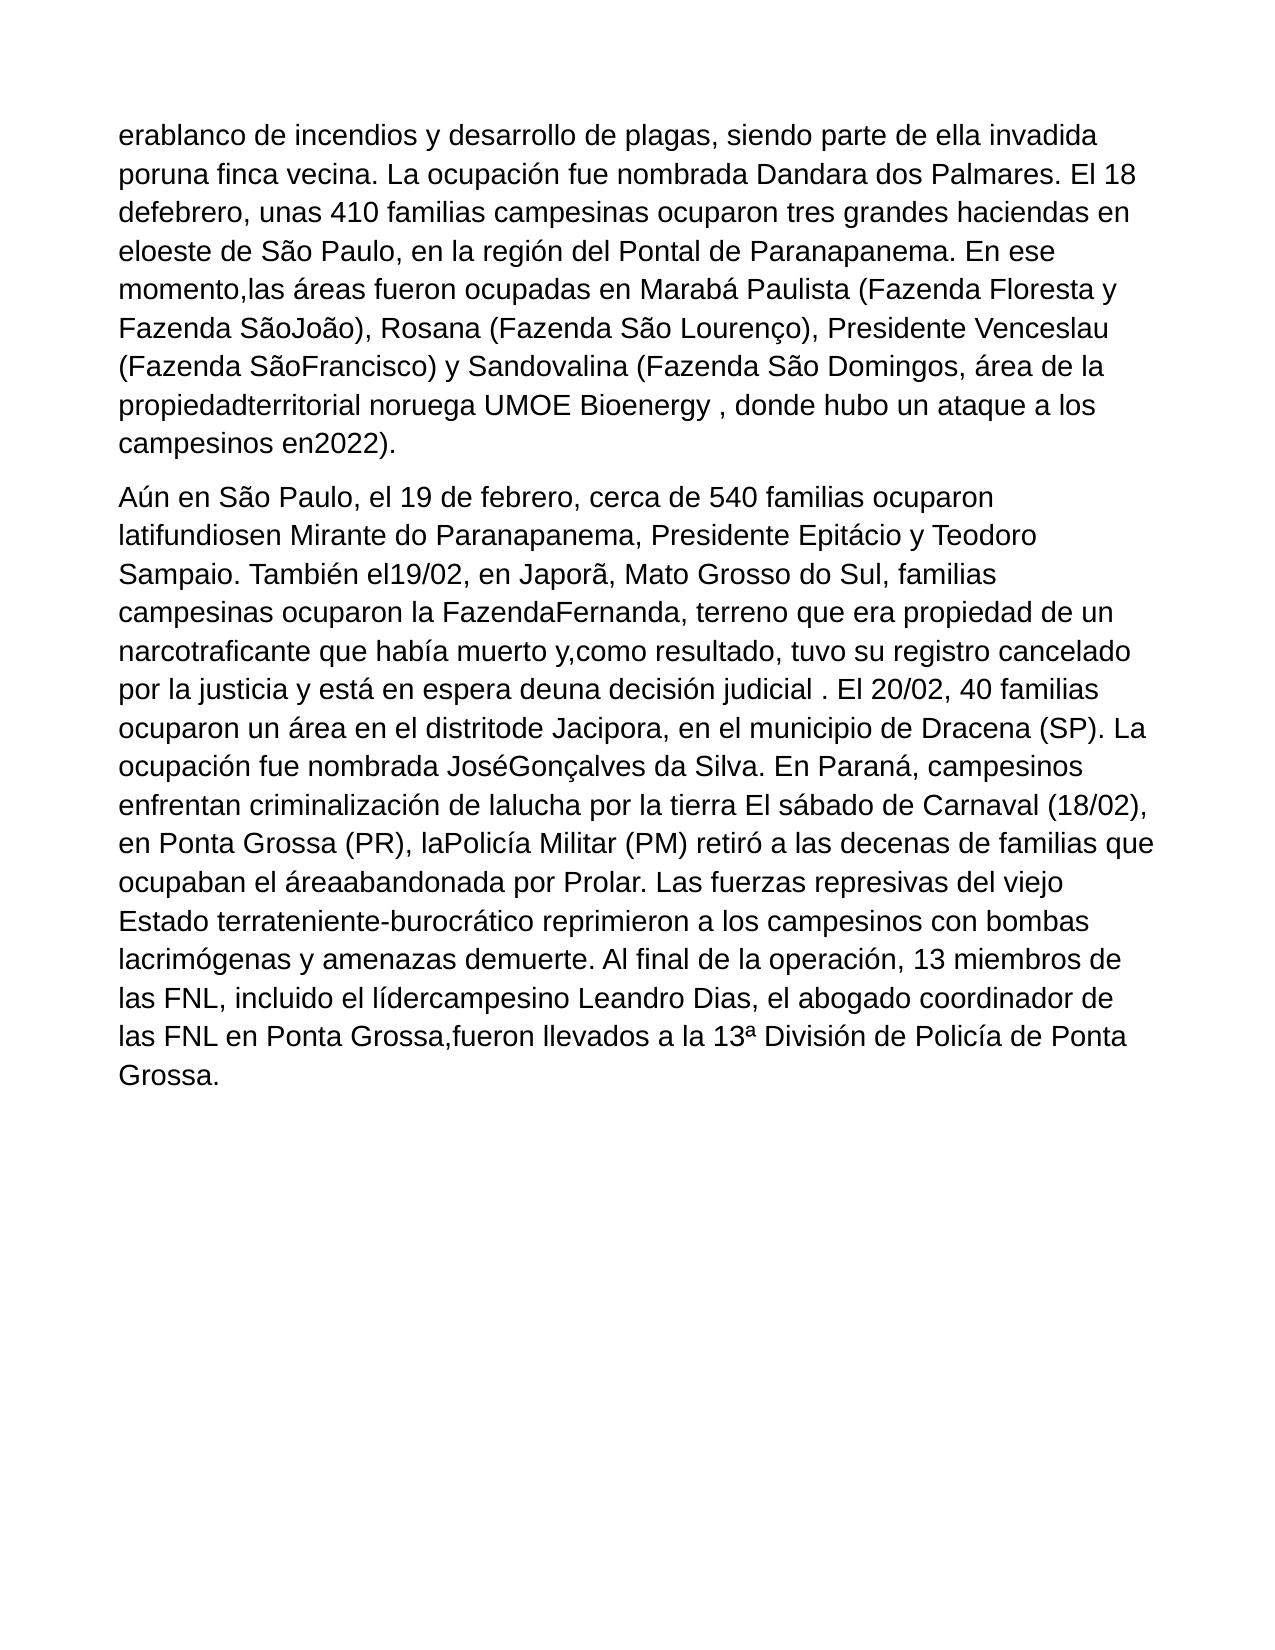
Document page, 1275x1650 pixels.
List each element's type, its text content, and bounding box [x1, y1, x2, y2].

text Aún en São Paulo, el 19 de febrero, cerca de 540 familias ocuparon latifundiosen Mirante do Paranapanema, Presidente Epitácio y Teodoro Sampaio. También el19/02, en Japorã, Mato Grosso do Sul, familias campesinas ocuparon la FazendaFernanda, terreno que era propiedad de un narcotraficante que había muerto y,como resultado, tuvo su registro cancelado por la justicia y está en espera deuna decisión judicial . El 20/02, 40 familias ocuparon un área en el distritode Jacipora, en el municipio de Dracena (SP). La ocupación fue nombrada JoséGonçalves da Silva. En Paraná, campesinos enfrentan criminalización de lalucha por la tierra El sábado de Carnaval (18/02), en Ponta Grossa (PR), laPolicía Militar (PM) retiró a las decenas de familias que ocupaban el áreaabandonada por Prolar. Las fuerzas represivas del viejo Estado terrateniente-burocrático reprimieron a los campesinos con bombas lacrimógenas y amenazas demuerte. Al final de la operación, 13 miembros de las FNL, incluido el lídercampesino Leandro Dias, el abogado coordinador de las FNL en Ponta Grossa,fueron llevados a la 13ª División de Policía de Ponta Grossa. [118, 479, 1157, 1091]
text erablanco de incendios y desarrollo de plagas, siendo parte de ella invadida poruna finca vecina. La ocupación fue nombrada Dandara dos Palmares. El 18 defebrero, unas 410 familias campesinas ocuparon tres grandes haciendas en eloeste de São Paulo, en la región del Pontal de Paranapanema. En ese momento,las áreas fueron ocupadas en Marabá Paulista (Fazenda Floresta y Fazenda SãoJoão), Rosana (Fazenda São Lourenço), Presidente Venceslau (Fazenda SãoFrancisco) y Sandovalina (Fazenda São Domingos, área de la propiedadterritorial noruega UMOE Bioenergy , donde hubo un ataque a los campesinos en2022). [118, 118, 1157, 460]
